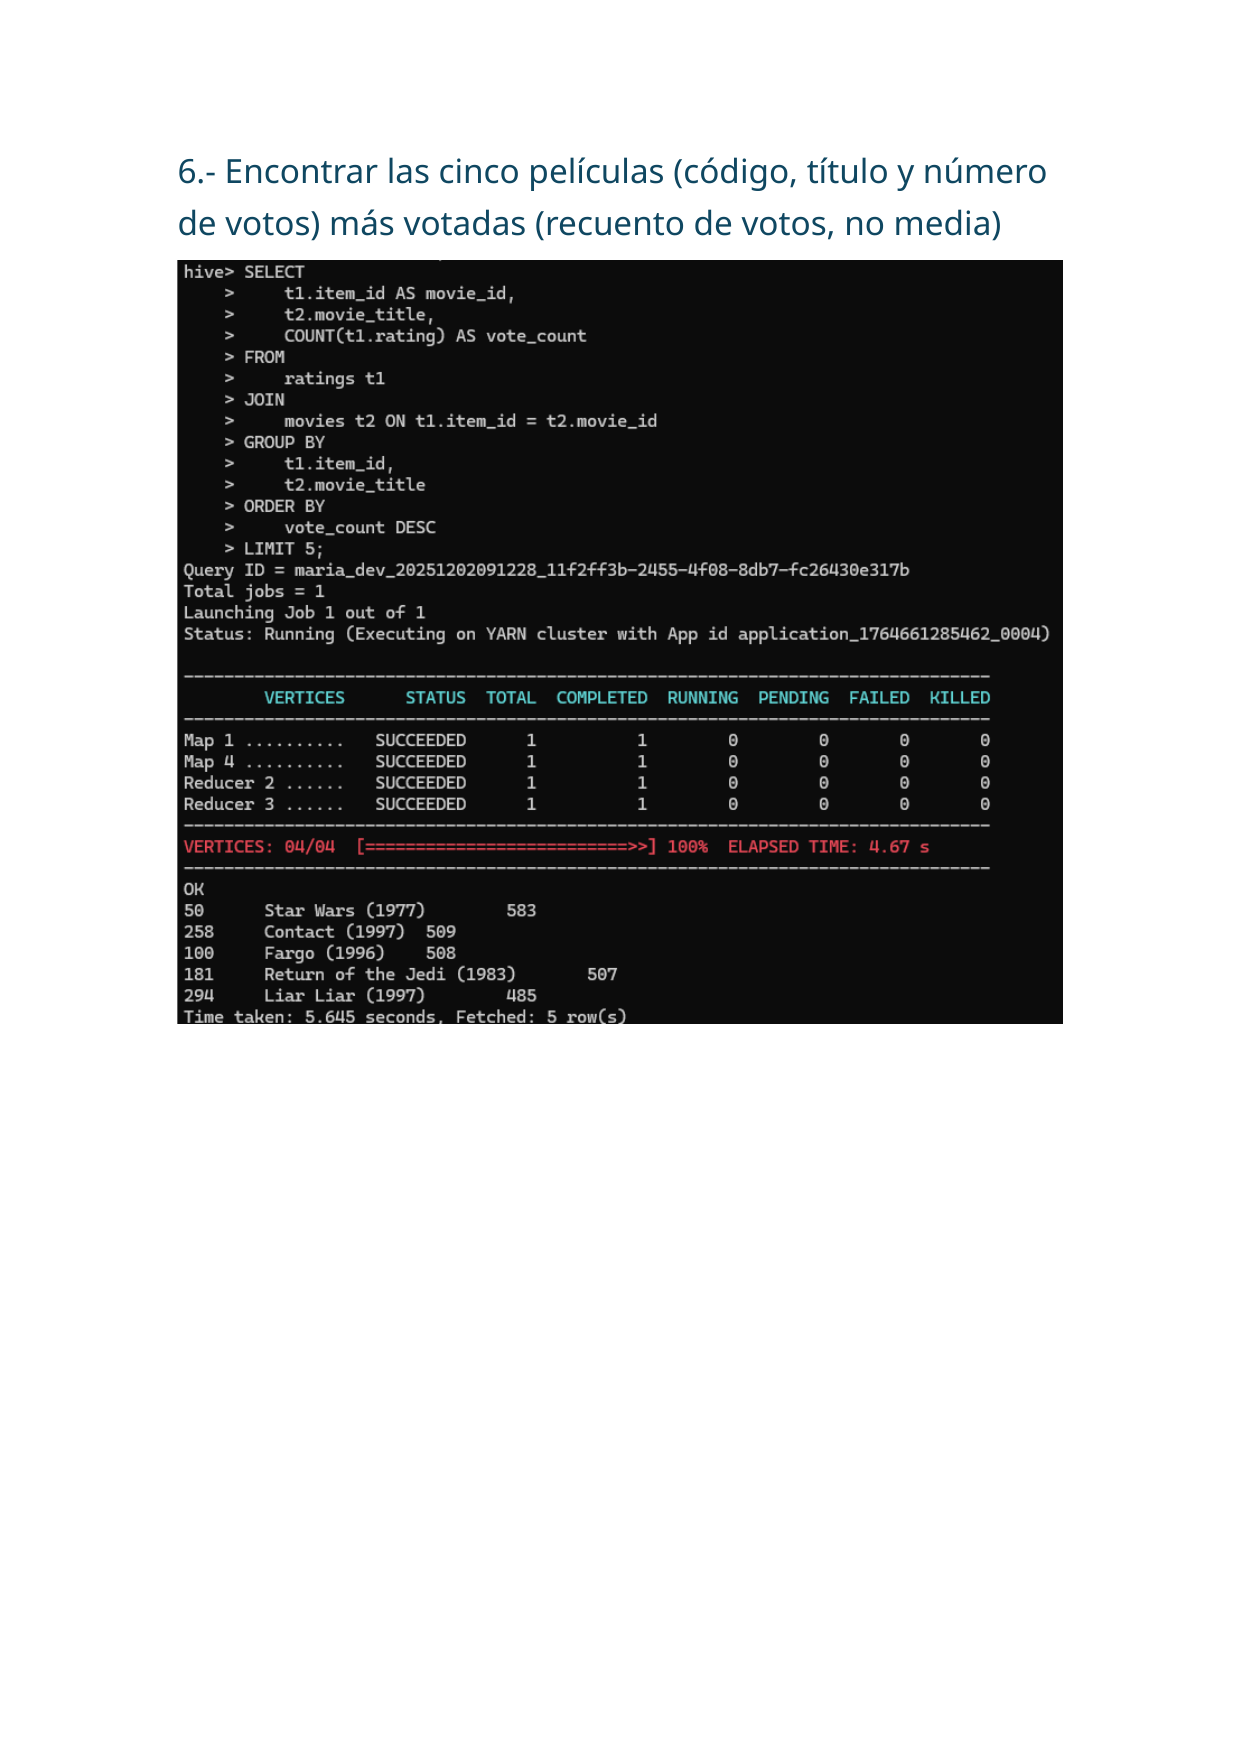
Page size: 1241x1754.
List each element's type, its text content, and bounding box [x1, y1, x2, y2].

subtitle 6.- Encontrar las cinco películas (código, título y número de votos) más votadas (recuento de votos, no media) [177, 148, 1063, 245]
